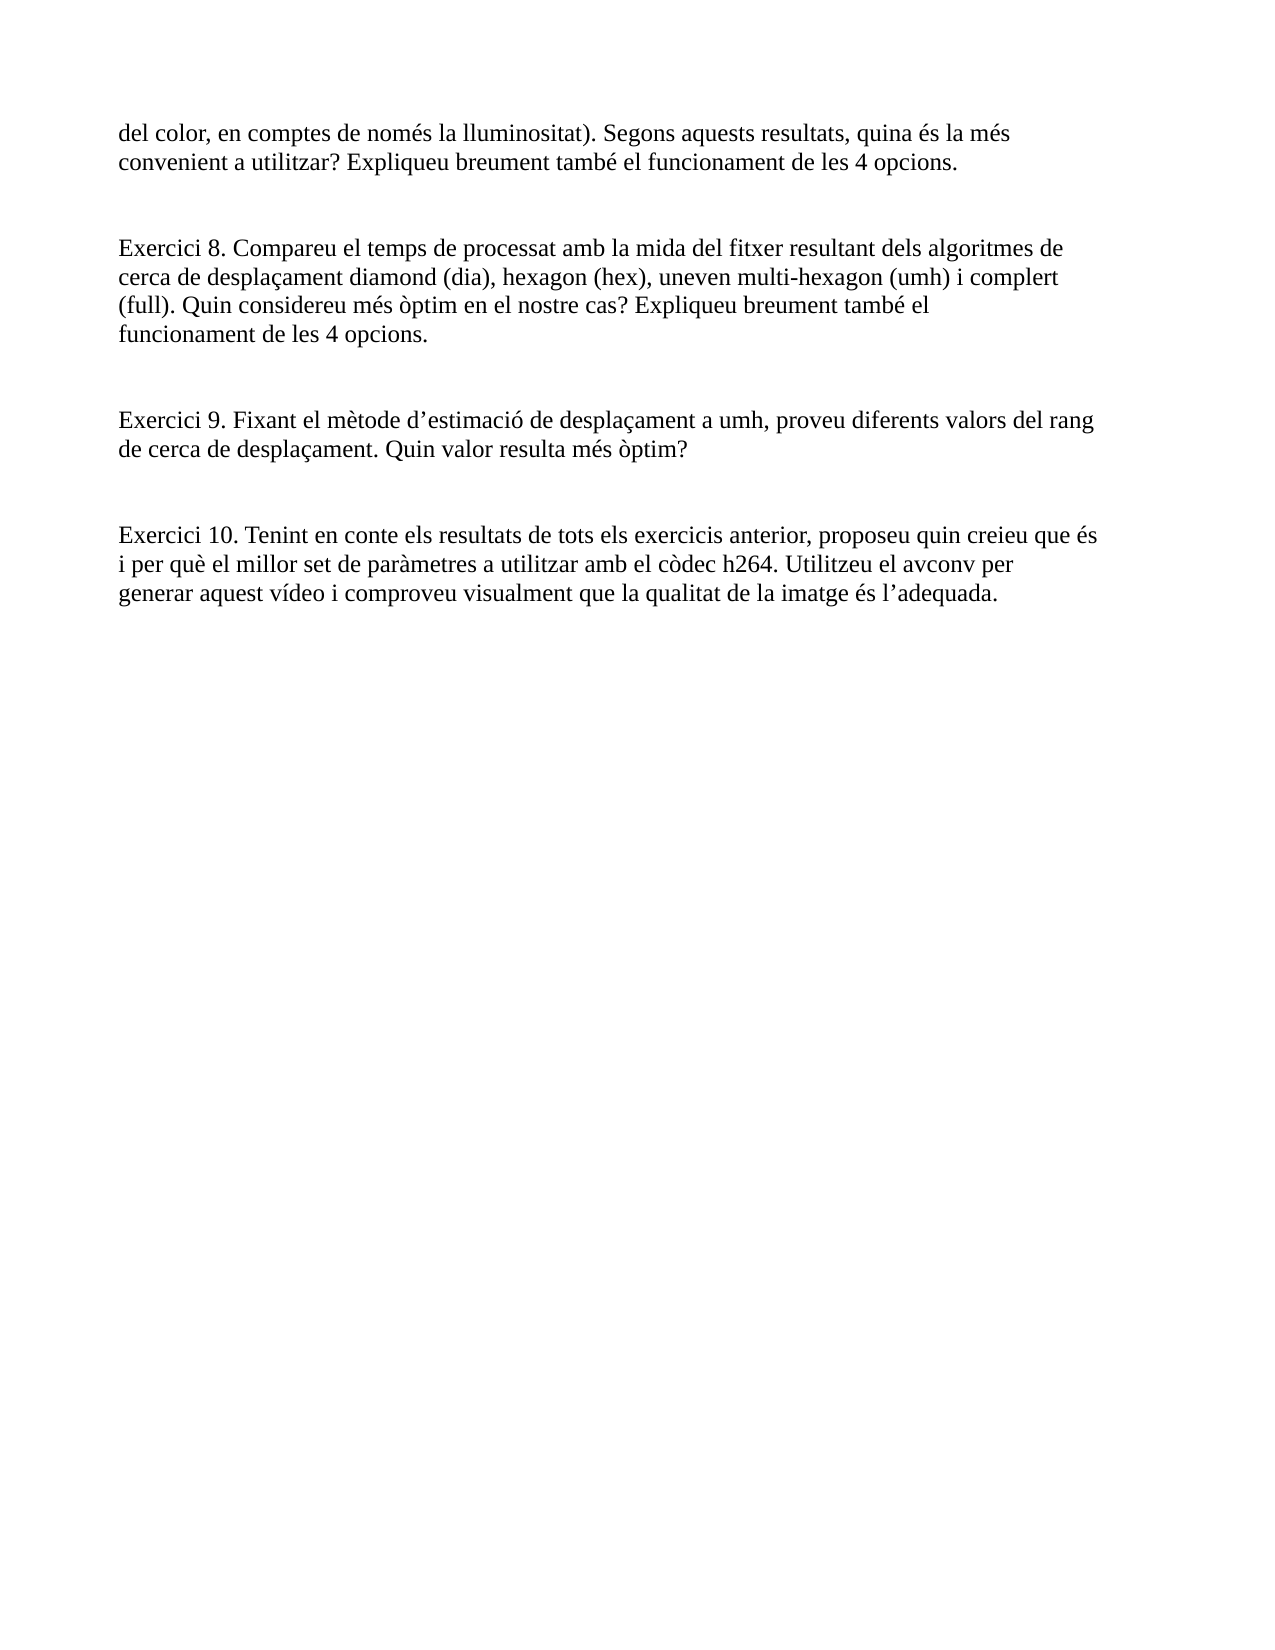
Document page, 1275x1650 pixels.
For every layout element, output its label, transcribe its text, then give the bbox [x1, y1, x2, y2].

text del color, en comptes de només la lluminositat). Segons aquests resultats, quina és la més [118, 118, 1157, 147]
text Exercici 9. Fixant el mètode d’estimació de desplaçament a umh, proveu diferents valors del rang [118, 406, 1157, 434]
text funcionament de les 4 opcions. [118, 319, 1157, 348]
text generar aquest vídeo i comproveu visualment que la qualitat de la imatge és l’adequada. [118, 578, 1157, 607]
text convenient a utilitzar? Expliqueu breument també el funcionament de les 4 opcions. [118, 147, 1157, 176]
text (full). Quin considereu més òptim en el nostre cas? Expliqueu breument també el [118, 291, 1157, 319]
text cerca de desplaçament diamond (dia), hexagon (hex), uneven multi-hexagon (umh) i complert [118, 262, 1157, 291]
text de cerca de desplaçament. Quin valor resulta més òptim? [118, 434, 1157, 463]
text i per què el millor set de paràmetres a utilitzar amb el còdec h264. Utilitzeu el avconv per [118, 549, 1157, 578]
text Exercici 10. Tenint en conte els resultats de tots els exercicis anterior, proposeu quin creieu que és [118, 521, 1157, 549]
text Exercici 8. Compareu el temps de processat amb la mida del fitxer resultant dels algoritmes de [118, 233, 1157, 262]
